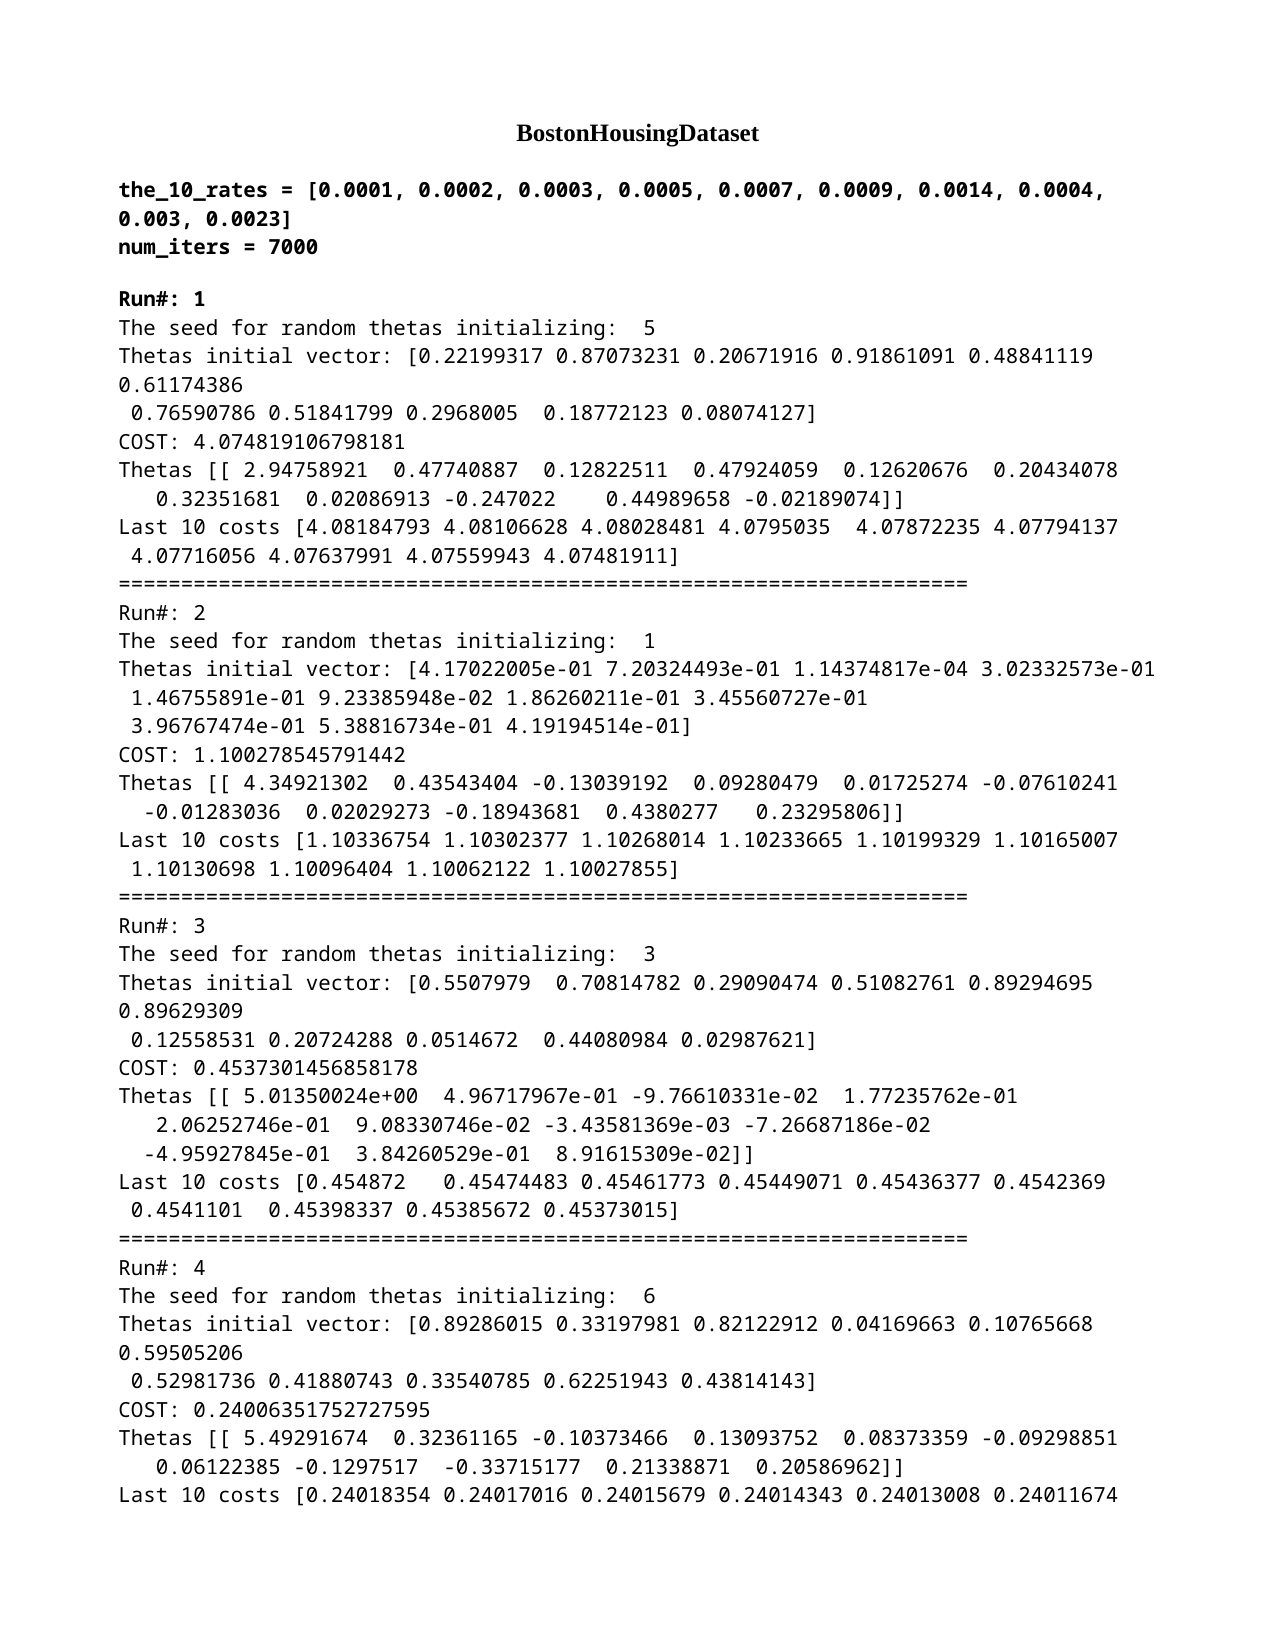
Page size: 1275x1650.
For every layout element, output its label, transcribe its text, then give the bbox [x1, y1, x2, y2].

text COST: 1.100278545791442 [118, 740, 1157, 768]
text 1.10130698 1.10096404 1.10062122 1.10027855] [118, 854, 1157, 882]
text 4.07716056 4.07637991 4.07559943 4.07481911] [118, 541, 1157, 569]
text Thetas initial vector: [0.89286015 0.33197981 0.82122912 0.04169663 0.10765668 0.59505206 [118, 1309, 1157, 1366]
text Last 10 costs [0.454872 0.45474483 0.45461773 0.45449071 0.45436377 0.4542369 [118, 1167, 1157, 1196]
text ==================================================================== [118, 1224, 1157, 1253]
text COST: 4.074819106798181 [118, 427, 1157, 455]
text BostonHousingDataset [118, 118, 1157, 147]
text 3.96767474e-01 5.38816734e-01 4.19194514e-01] [118, 712, 1157, 740]
text ==================================================================== [118, 569, 1157, 598]
text Thetas [[ 5.01350024e+00 4.96717967e-01 -9.76610331e-02 1.77235762e-01 [118, 1082, 1157, 1110]
text Last 10 costs [1.10336754 1.10302377 1.10268014 1.10233665 1.10199329 1.10165007 [118, 826, 1157, 854]
text -0.01283036 0.02029273 -0.18943681 0.4380277 0.23295806]] [118, 797, 1157, 826]
text The seed for random thetas initializing: 6 [118, 1281, 1157, 1309]
text the_10_rates = [0.0001, 0.0002, 0.0003, 0.0005, 0.0007, 0.0009, 0.0014, 0.0004, 0.003, 0.0023] [118, 176, 1157, 232]
text Thetas initial vector: [0.5507979 0.70814782 0.29090474 0.51082761 0.89294695 0.89629309 [118, 968, 1157, 1025]
text 0.52981736 0.41880743 0.33540785 0.62251943 0.43814143] [118, 1366, 1157, 1395]
text Thetas [[ 2.94758921 0.47740887 0.12822511 0.47924059 0.12620676 0.20434078 [118, 455, 1157, 484]
text Run#: 4 [118, 1253, 1157, 1281]
text Thetas [[ 5.49291674 0.32361165 -0.10373466 0.13093752 0.08373359 -0.09298851 [118, 1423, 1157, 1452]
text -4.95927845e-01 3.84260529e-01 8.91615309e-02]] [118, 1139, 1157, 1167]
text Last 10 costs [4.08184793 4.08106628 4.08028481 4.0795035 4.07872235 4.07794137 [118, 512, 1157, 541]
text 0.12558531 0.20724288 0.0514672 0.44080984 0.02987621] [118, 1025, 1157, 1053]
text 0.32351681 0.02086913 -0.247022 0.44989658 -0.02189074]] [118, 484, 1157, 512]
text Thetas initial vector: [0.22199317 0.87073231 0.20671916 0.91861091 0.48841119 0.61174386 [118, 341, 1157, 398]
text COST: 0.24006351752727595 [118, 1395, 1157, 1423]
text Run#: 2 [118, 598, 1157, 626]
text Last 10 costs [0.24018354 0.24017016 0.24015679 0.24014343 0.24013008 0.24011674 [118, 1480, 1157, 1509]
text 0.4541101 0.45398337 0.45385672 0.45373015] [118, 1196, 1157, 1224]
text 0.76590786 0.51841799 0.2968005 0.18772123 0.08074127] [118, 398, 1157, 427]
text The seed for random thetas initializing: 3 [118, 939, 1157, 968]
text Thetas initial vector: [4.17022005e-01 7.20324493e-01 1.14374817e-04 3.02332573e-01 [118, 654, 1157, 683]
text COST: 0.4537301456858178 [118, 1053, 1157, 1082]
text The seed for random thetas initializing: 1 [118, 626, 1157, 654]
text 2.06252746e-01 9.08330746e-02 -3.43581369e-03 -7.26687186e-02 [118, 1110, 1157, 1139]
text ==================================================================== [118, 882, 1157, 911]
text 1.46755891e-01 9.23385948e-02 1.86260211e-01 3.45560727e-01 [118, 683, 1157, 712]
text 0.06122385 -0.1297517 -0.33715177 0.21338871 0.20586962]] [118, 1452, 1157, 1480]
text Run#: 1 [118, 284, 1157, 313]
text The seed for random thetas initializing: 5 [118, 313, 1157, 341]
text num_iters = 7000 [118, 232, 1157, 261]
text Run#: 3 [118, 911, 1157, 939]
text Thetas [[ 4.34921302 0.43543404 -0.13039192 0.09280479 0.01725274 -0.07610241 [118, 768, 1157, 797]
